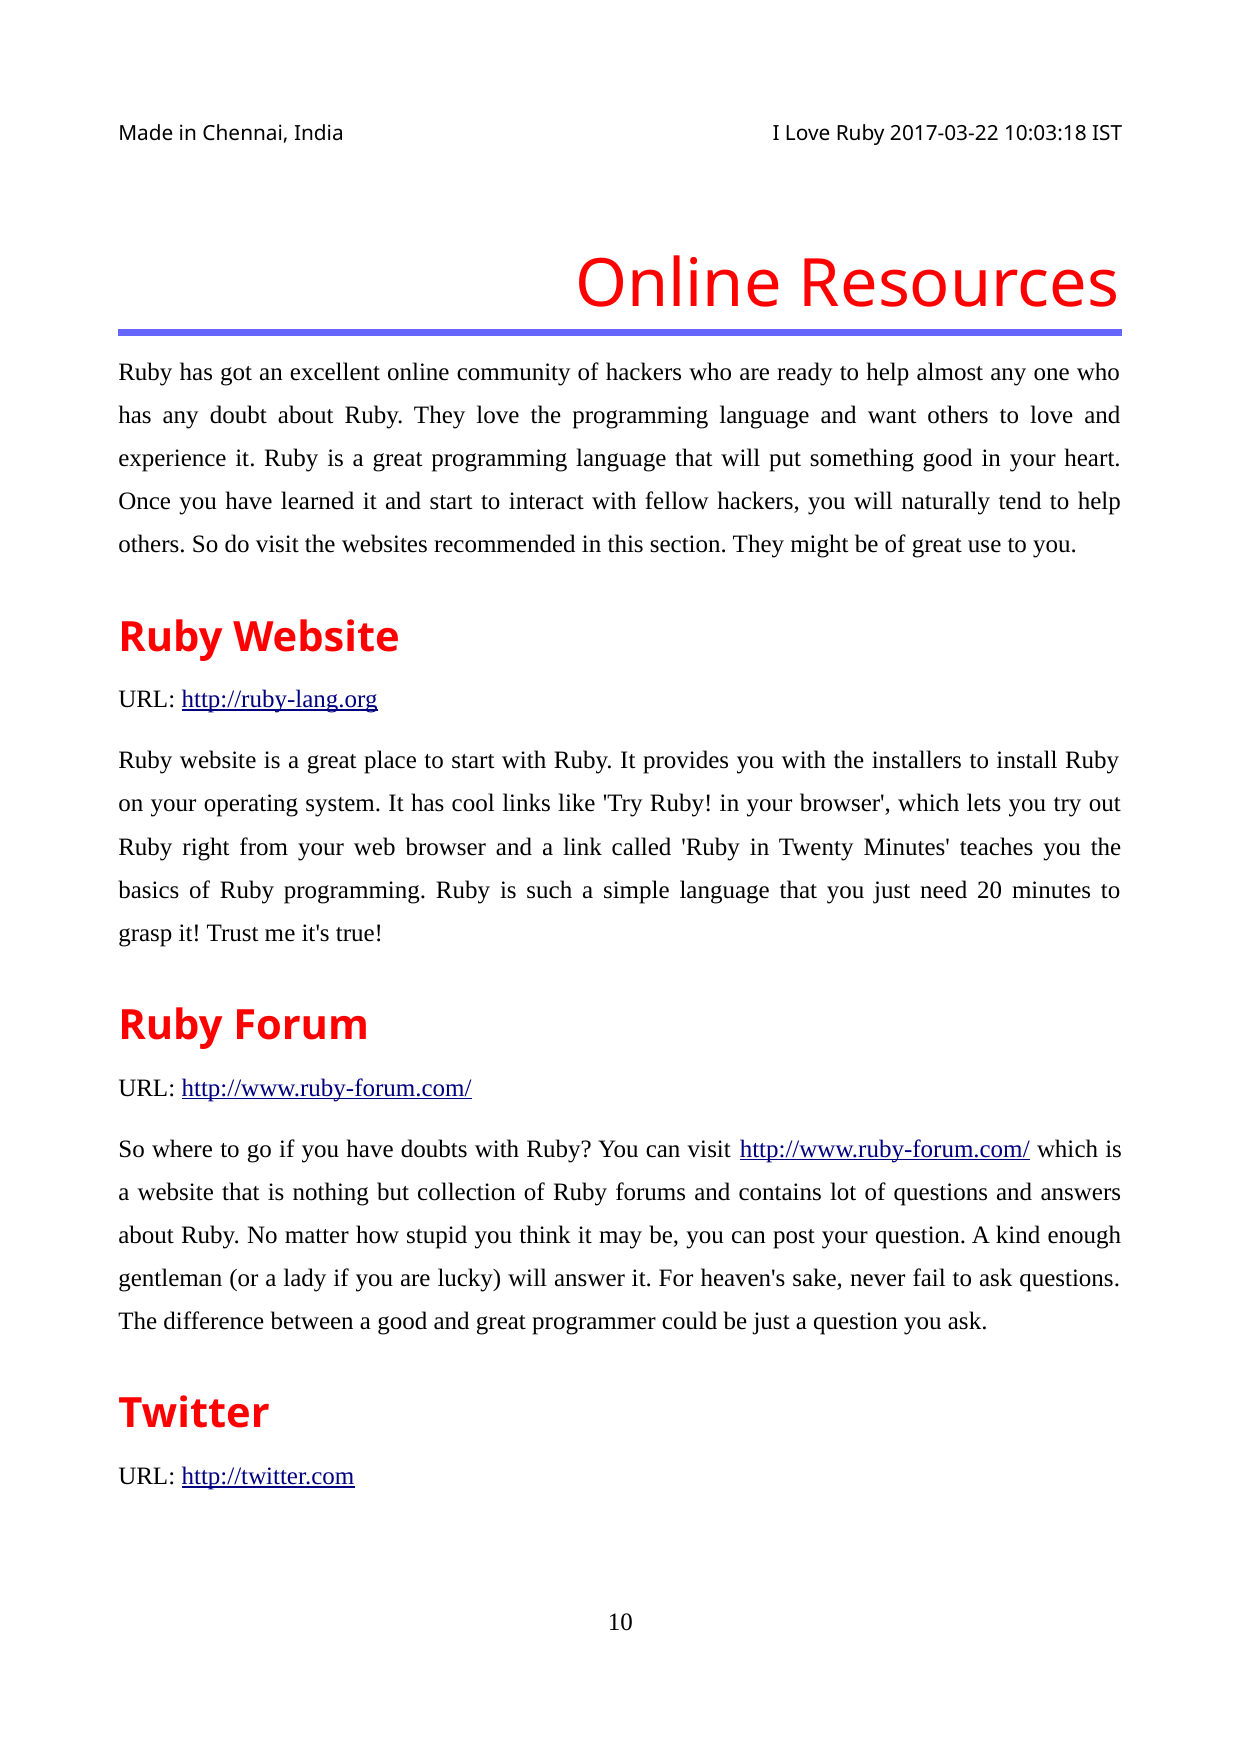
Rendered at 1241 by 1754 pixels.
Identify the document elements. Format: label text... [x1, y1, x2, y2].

subtitle Twitter [118, 1383, 1122, 1440]
text Ruby has got an excellent online community of hackers who are ready to help almost any one who has any doubt about Ruby. They love the programming language and want others to love and experience it. Ruby is a great programming language that will put something good in your heart. Once you have learned it and start to interact with fellow hackers, you will naturally tend to help others. So do visit the websites recommended in this section. They might be of great use to you. [118, 357, 1122, 558]
subtitle Ruby Website [118, 606, 1122, 663]
subtitle Ruby Forum [118, 995, 1122, 1052]
subtitle Online Resources [118, 233, 1122, 329]
text URL: http://www.ruby-forum.com/ [118, 1073, 1122, 1102]
text So where to go if you have doubts with Ruby? You can visit http://www.ruby-forum.com/ which is a website that is nothing but collection of Ruby forums and contains lot of questions and answers about Ruby. No matter how stupid you think it may be, you can post your question. A kind enough gentleman (or a lady if you are lucky) will answer it. For heaven's sake, never fail to ask questions. The difference between a good and great programmer could be just a question you ask. [118, 1134, 1122, 1335]
text URL: http://ruby-lang.org [118, 684, 1122, 713]
text Ruby website is a great place to start with Ruby. It provides you with the installers to install Ruby on your operating system. It has cool links like 'Try Ruby! in your browser', which lets you try out Ruby right from your web browser and a link called 'Ruby in Twenty Minutes' teaches you the basics of Ruby programming. Ruby is such a simple language that you just need 20 minutes to grasp it! Trust me it's true! [118, 745, 1122, 947]
text URL: http://twitter.com [118, 1461, 1122, 1490]
